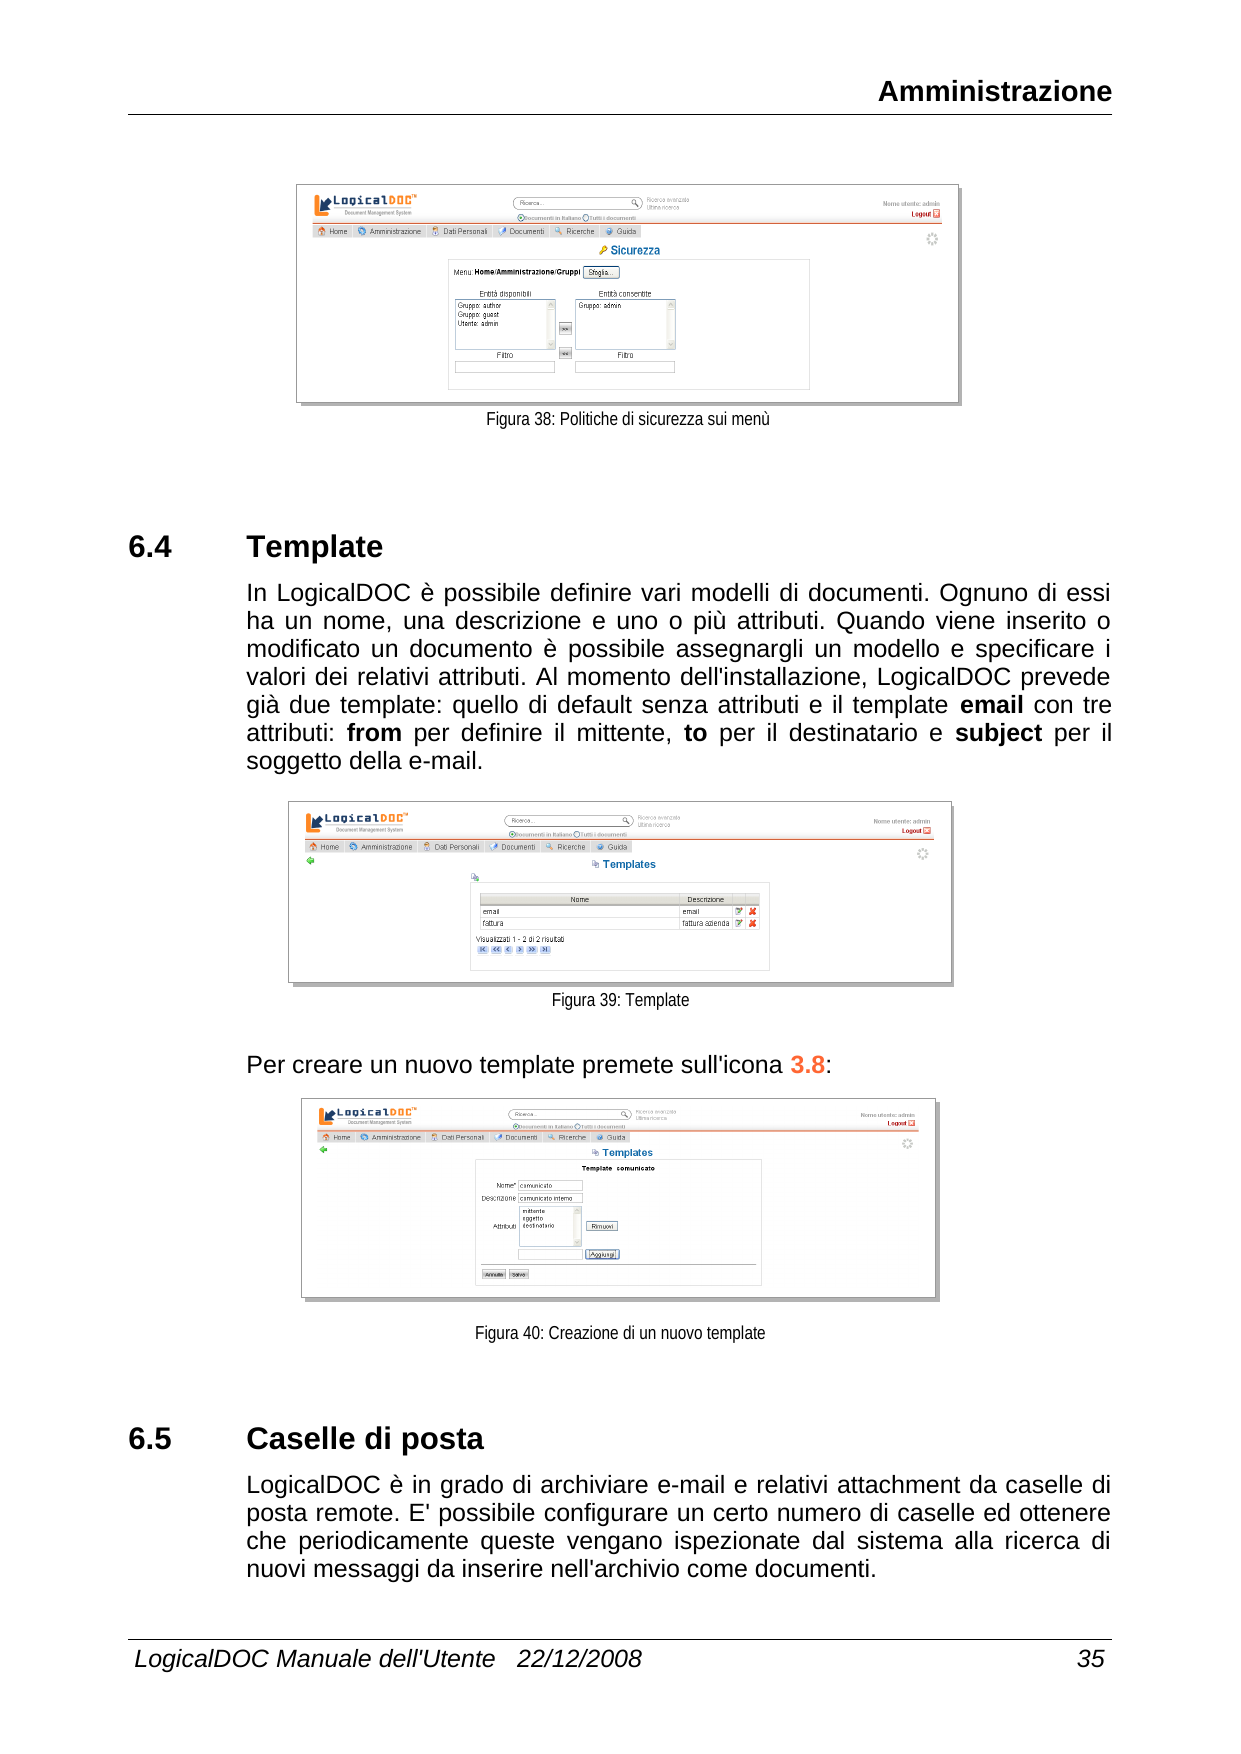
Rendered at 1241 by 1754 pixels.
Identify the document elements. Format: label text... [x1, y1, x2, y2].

subtitle Caselle di posta [128, 1421, 1112, 1456]
text LogicalDOC è in grado di archiviare e-mail e relativi attachment da caselle di posta remote. E' possibile configurare un certo numero di caselle ed ottenere che periodicamente queste vengano ispezionate dal sistema alla ricerca di nuovi messaggi da inserire nell'archivio come documenti. [246, 1471, 1112, 1582]
text Figura 40: Creazione di un nuovo template [288, 1320, 952, 1343]
text Per creare un nuovo template premete sull'icona 3.8: [246, 1051, 1112, 1079]
text Figura 39: Template [288, 983, 952, 1010]
text In LogicalDOC è possibile definire vari modelli di documenti. Ognuno di essi ha un nome, una descrizione e uno o più attributi. Quando viene inserito o modificato un documento è possibile assegnargli un modello e specificare i valori dei relativi attributi. Al momento dell'installazione, LogicalDOC prevede già due template: quello di default senza attributi e il template email con tre attributi: from per definire il mittente, to per il destinatario e subject per il soggetto della e-mail. [246, 579, 1112, 774]
picture [305, 810, 934, 974]
subtitle Template [128, 529, 1112, 564]
picture [312, 192, 942, 393]
picture [317, 1106, 919, 1288]
list Figura 38: Politiche di sicurezza sui menù [296, 403, 960, 429]
